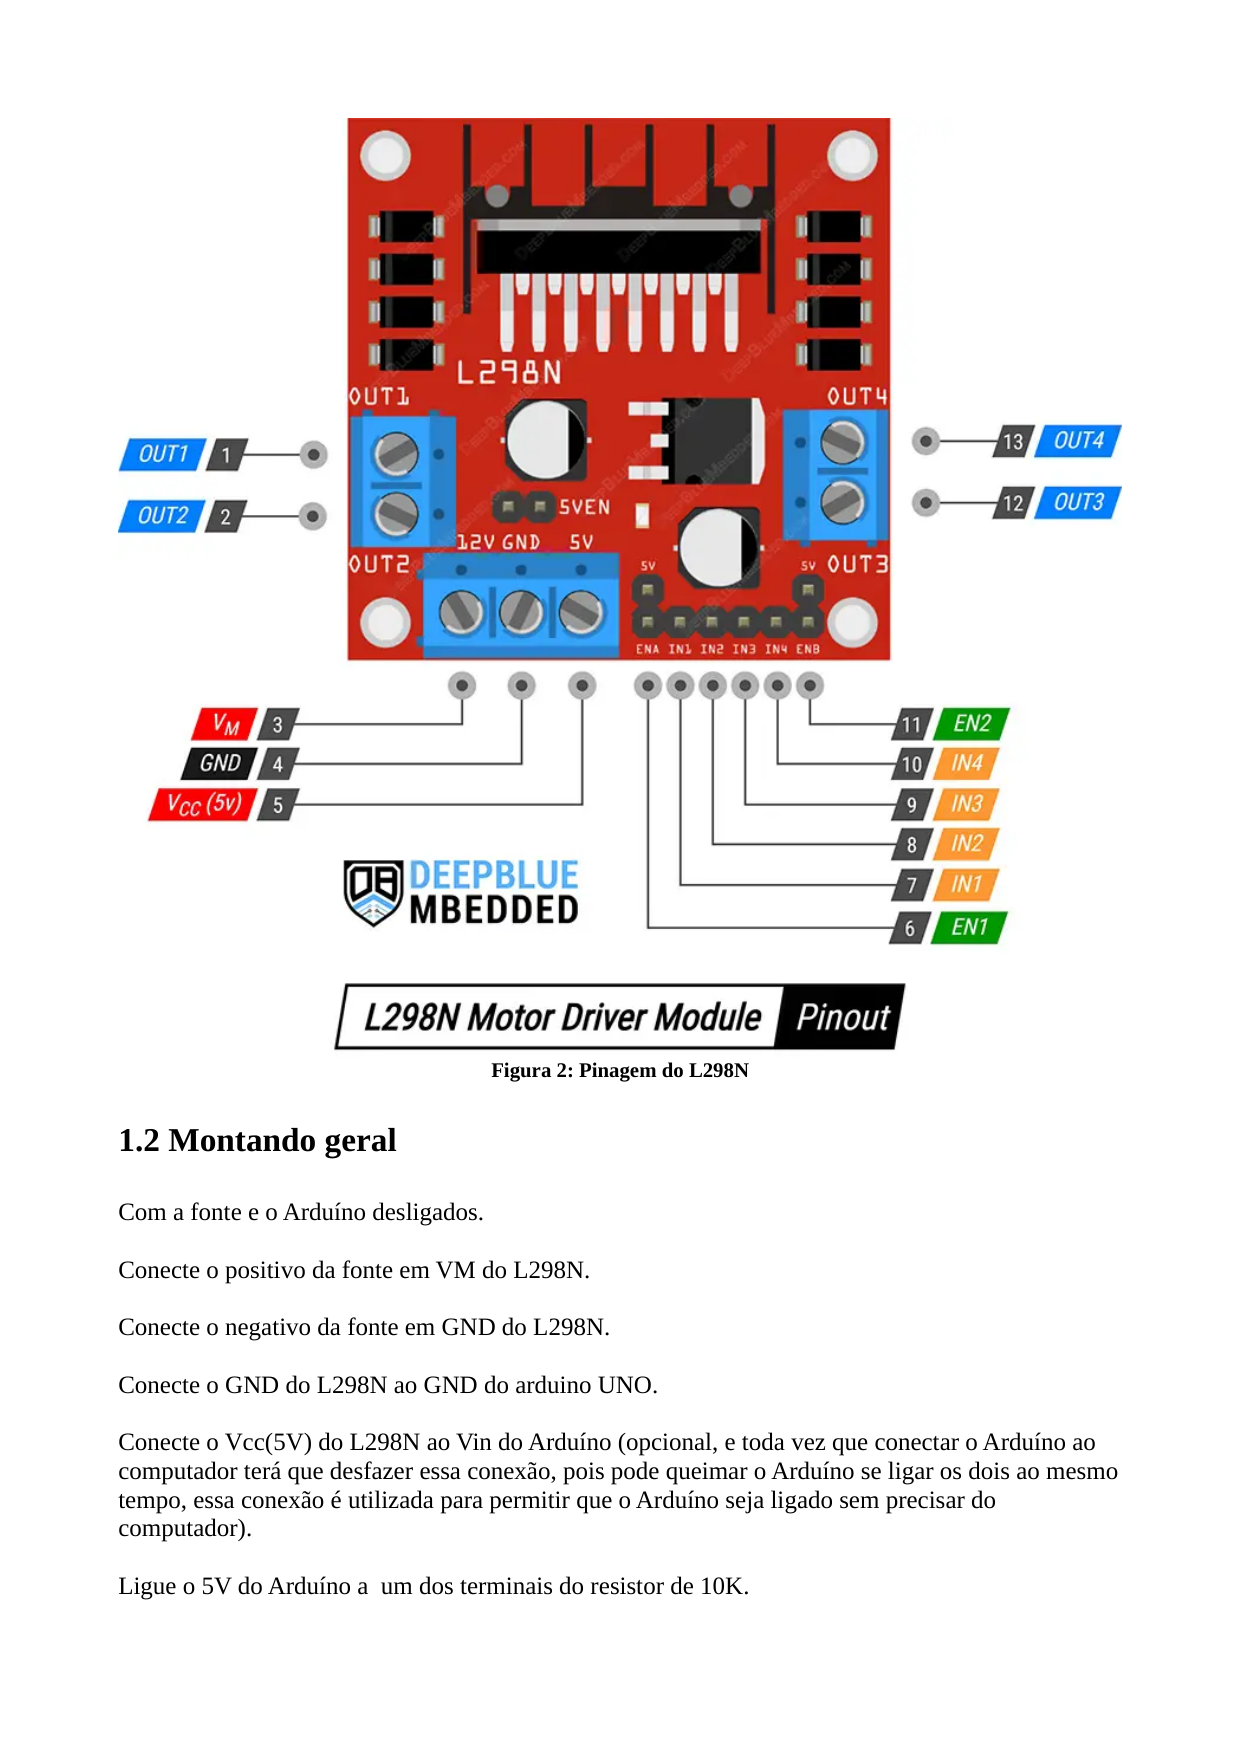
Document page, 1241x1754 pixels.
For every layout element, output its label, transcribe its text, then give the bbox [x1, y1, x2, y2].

text Conecte o positivo da fonte em VM do L298N. [118, 1255, 1122, 1283]
text Figura 2: Pinagem do L298N [118, 1059, 1122, 1082]
text Conecte o GND do L298N ao GND do arduino UNO. [118, 1370, 1122, 1398]
text Conecte o Vcc(5V) do L298N ao Vin do Arduíno (opcional, e toda vez que conectar o Arduíno ao computador terá que desfazer essa conexão, pois pode queimar o Arduíno se ligar os dois ao mesmo tempo, essa conexão é utilizada para permitir que o Arduíno seja ligado sem precisar do computador). [118, 1427, 1122, 1542]
picture [118, 118, 1123, 1059]
text Com a fonte e o Arduíno desligados. [118, 1197, 1122, 1226]
text 1.2 Montando geral [118, 1121, 1122, 1159]
text Ligue o 5V do Arduíno a um dos terminais do resistor de 10K. [118, 1571, 1122, 1600]
text Conecte o negativo da fonte em GND do L298N. [118, 1312, 1122, 1341]
